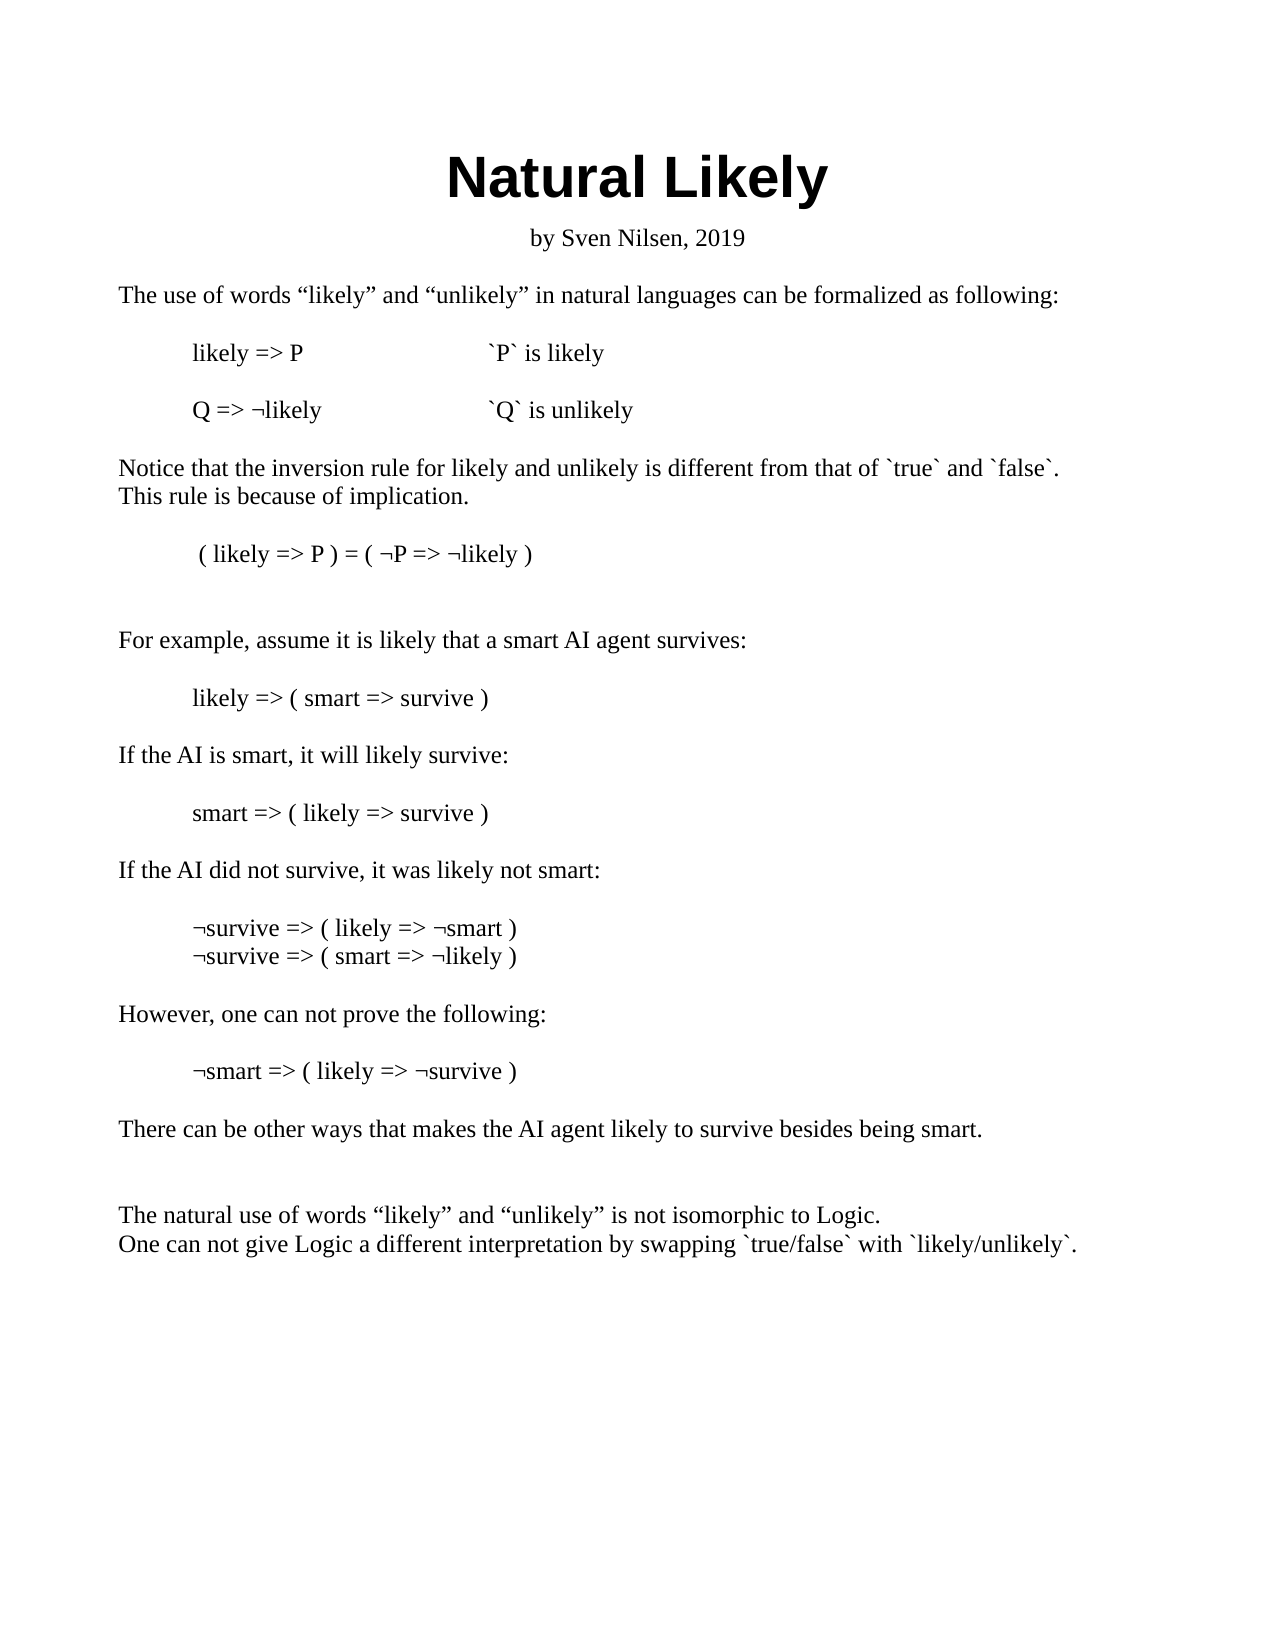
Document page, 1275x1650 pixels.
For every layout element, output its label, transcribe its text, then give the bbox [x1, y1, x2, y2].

text ( likely => P ) = ( ¬P => ¬likely ) [118, 539, 1157, 568]
text ¬smart => ( likely => ¬survive ) [118, 1056, 1157, 1085]
text likely => P `P` is likely [118, 338, 1157, 366]
text The natural use of words “likely” and “unlikely” is not isomorphic to Logic. [118, 1200, 1157, 1229]
text by Sven Nilsen, 2019 [118, 223, 1157, 251]
text For example, assume it is likely that a smart AI agent survives: [118, 625, 1157, 654]
text likely => ( smart => survive ) [118, 683, 1157, 711]
text The use of words “likely” and “unlikely” in natural languages can be formalized as following: [118, 280, 1157, 309]
text If the AI did not survive, it was likely not smart: [118, 855, 1157, 884]
text ¬survive => ( likely => ¬smart ) [118, 913, 1157, 941]
text This rule is because of implication. [118, 481, 1157, 510]
text If the AI is smart, it will likely survive: [118, 740, 1157, 769]
text Q => ¬likely `Q` is unlikely [118, 395, 1157, 424]
text One can not give Logic a different interpretation by swapping `true/false` with `likely/unlikely`. [118, 1229, 1157, 1258]
text ¬survive => ( smart => ¬likely ) [118, 941, 1157, 970]
text However, one can not prove the following: [118, 999, 1157, 1028]
title Natural Likely [118, 143, 1157, 210]
text Notice that the inversion rule for likely and unlikely is different from that of `true` and `false`. [118, 453, 1157, 481]
text There can be other ways that makes the AI agent likely to survive besides being smart. [118, 1114, 1157, 1143]
text smart => ( likely => survive ) [118, 798, 1157, 826]
